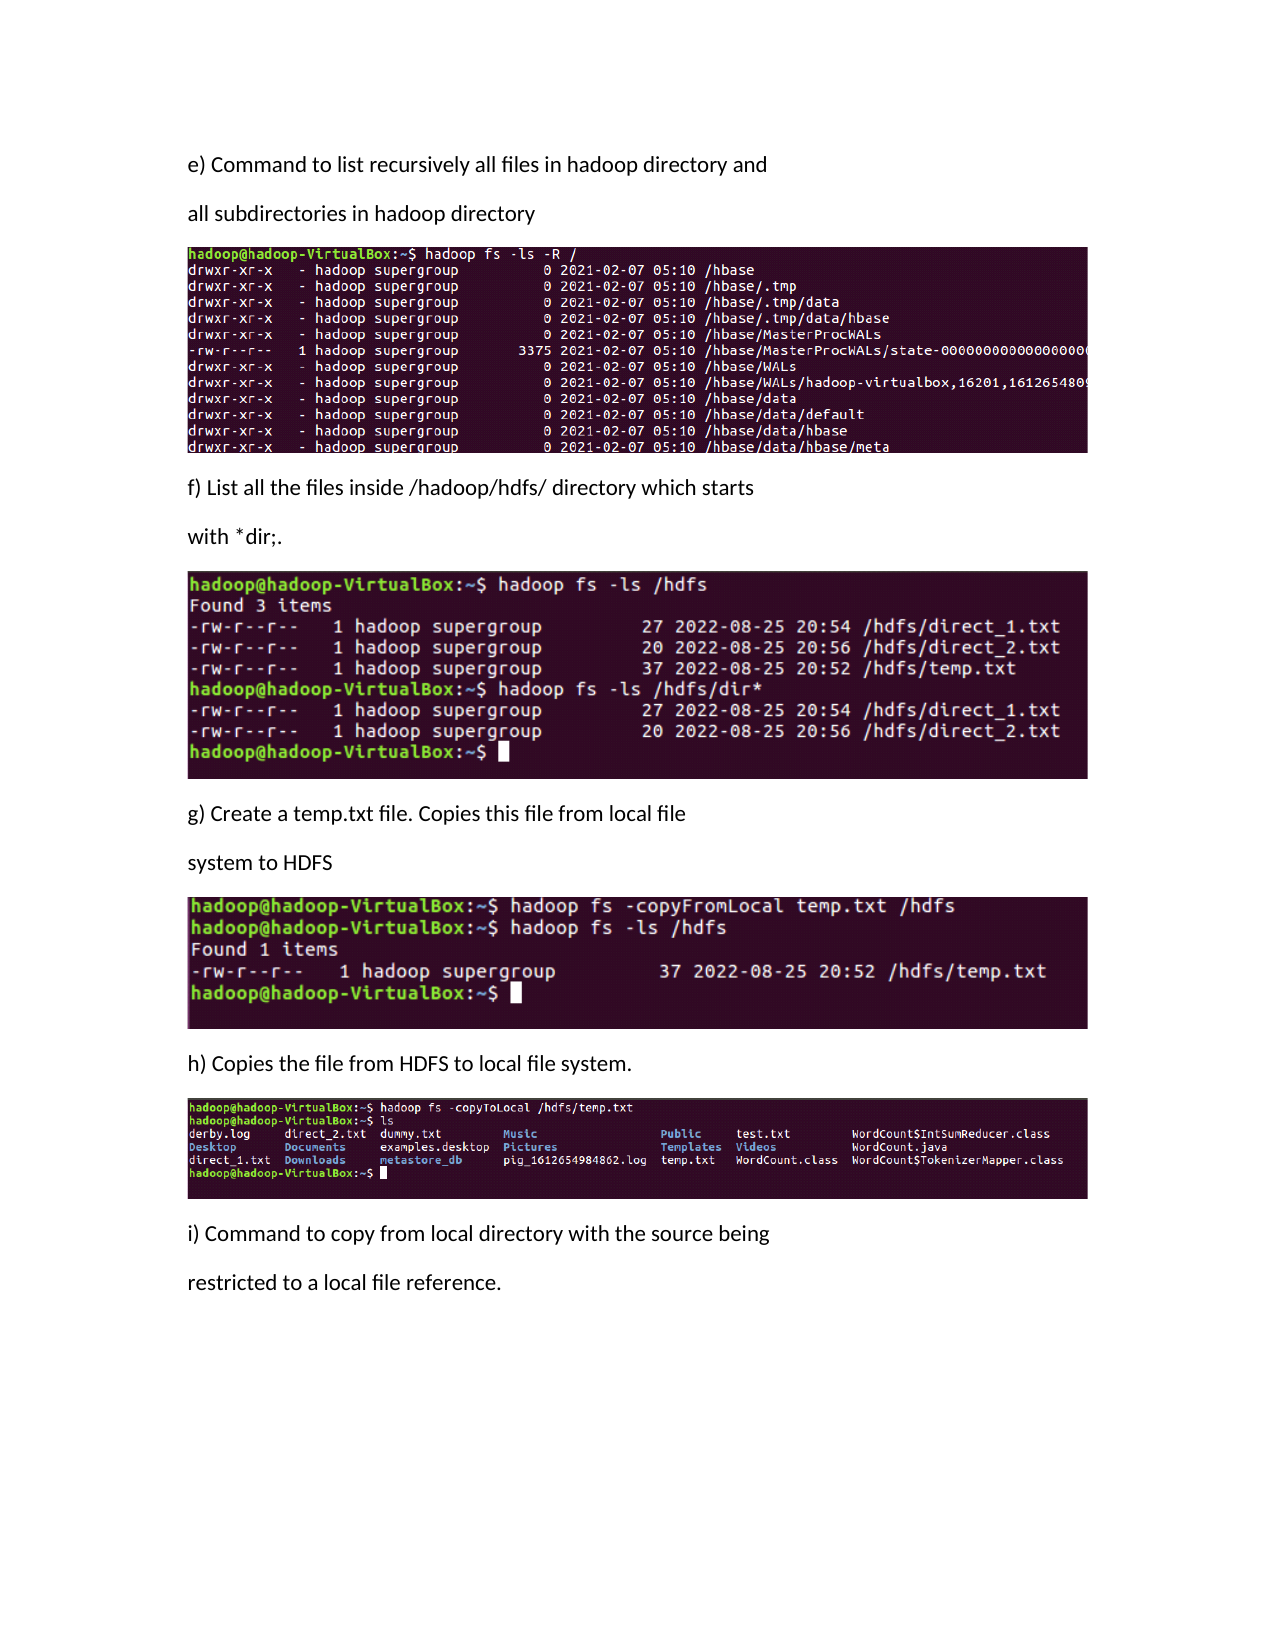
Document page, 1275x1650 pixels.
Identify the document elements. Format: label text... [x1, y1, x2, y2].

text restricted to a local file reference. [187, 1268, 1087, 1296]
text g) Create a temp.txt file. Copies this file from local file [187, 799, 1087, 828]
text all subdirectories in hadoop directory [187, 199, 1087, 227]
text f) List all the files inside /hadoop/hdfs/ directory which starts [187, 473, 1087, 501]
text system to HDFS [187, 848, 1087, 876]
text with *dir;. [187, 522, 1087, 550]
text h) Copies the file from HDFS to local file system. [187, 1049, 1087, 1077]
text i) Command to copy from local directory with the source being [187, 1219, 1087, 1247]
text e) Command to list recursively all files in hadoop directory and [187, 150, 1087, 178]
